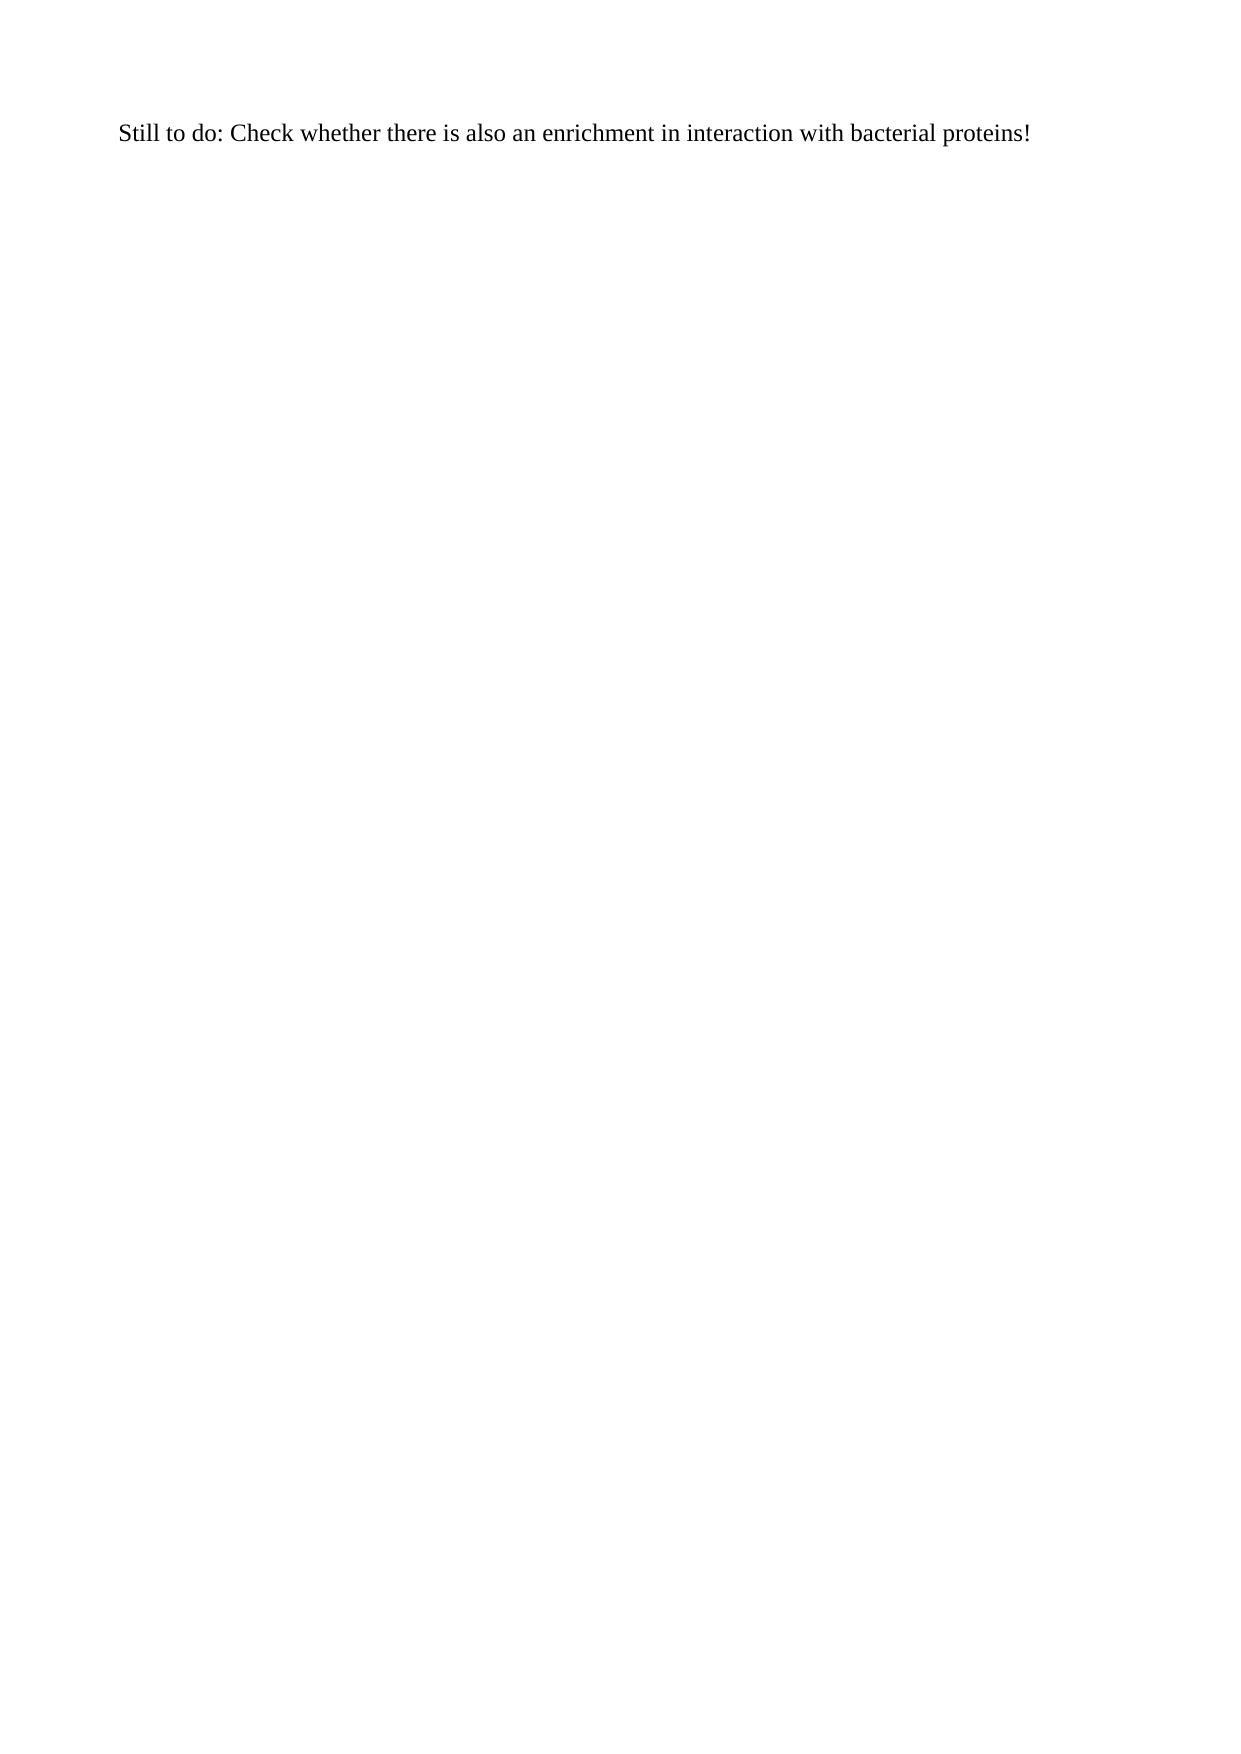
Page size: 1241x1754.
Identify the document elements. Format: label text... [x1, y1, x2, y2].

text Still to do: Check whether there is also an enrichment in interaction with bacterial proteins! [118, 118, 1122, 147]
